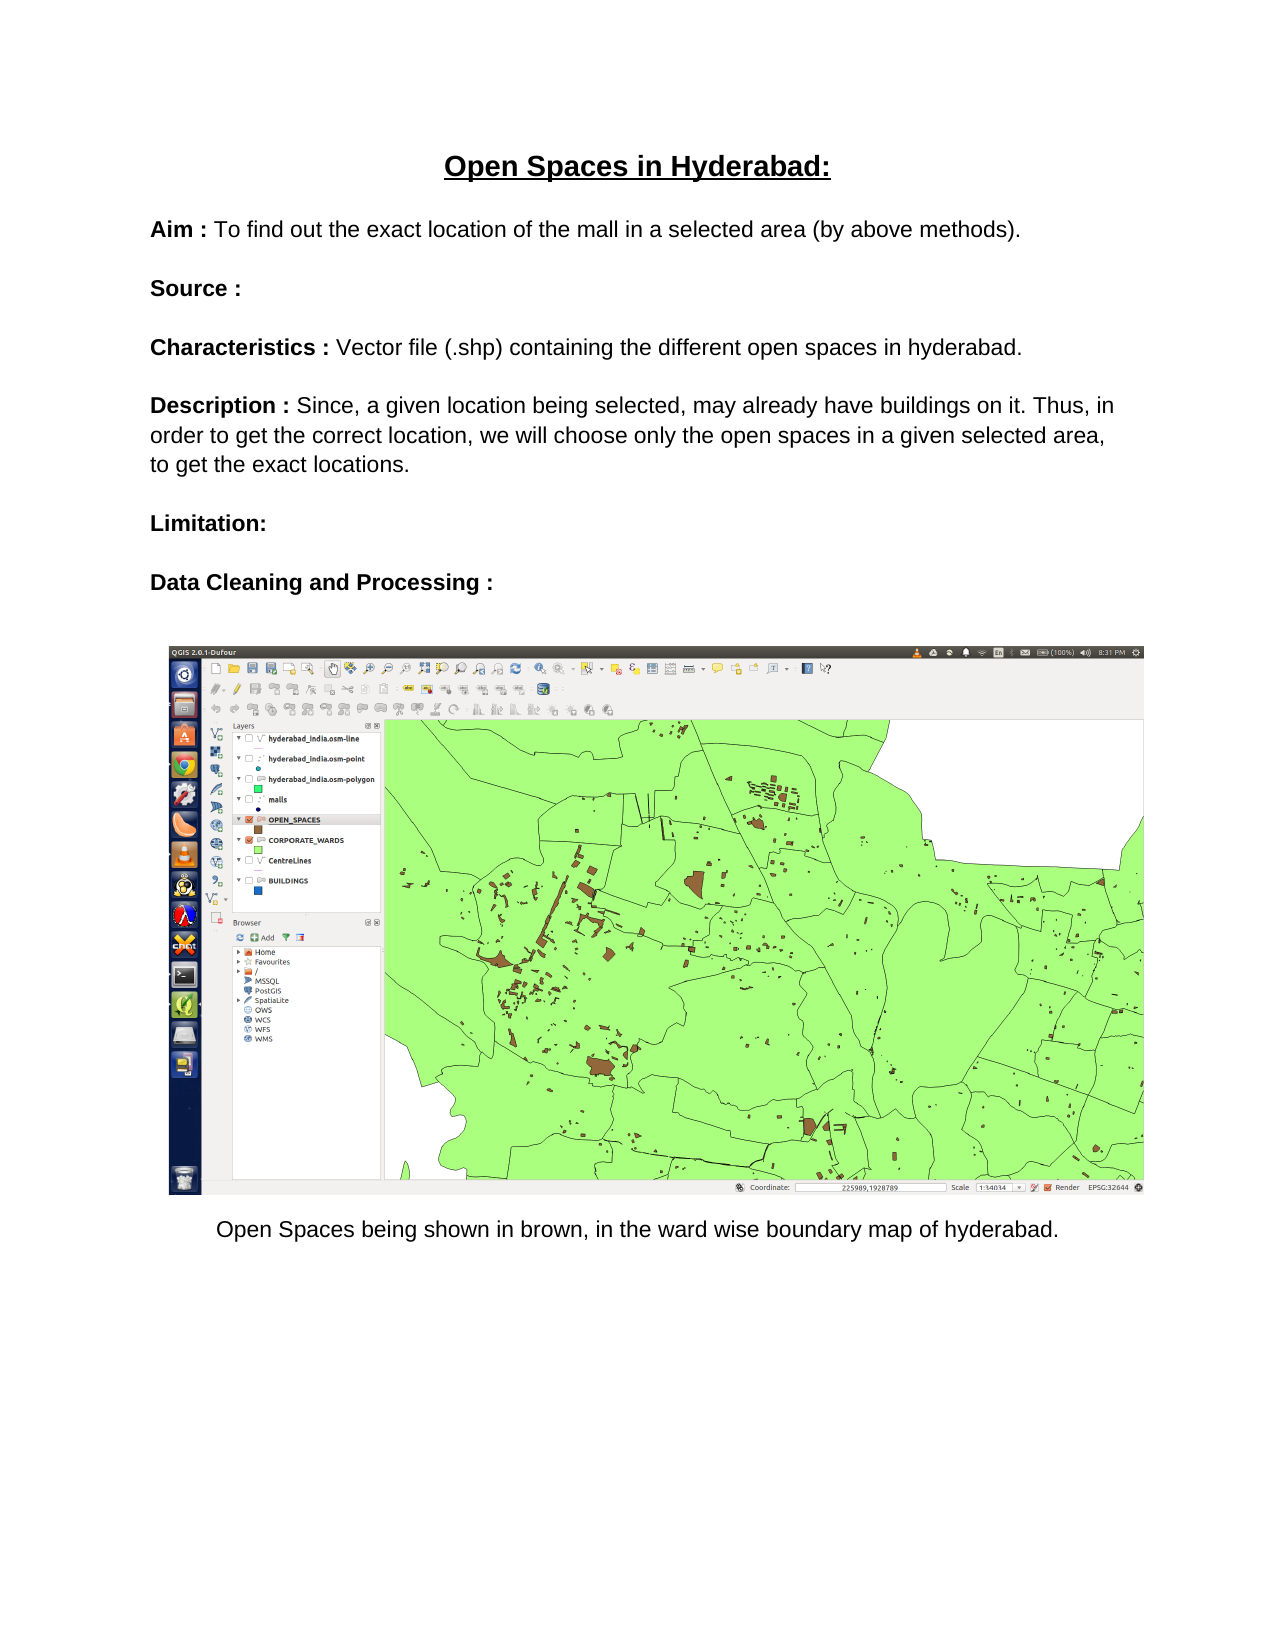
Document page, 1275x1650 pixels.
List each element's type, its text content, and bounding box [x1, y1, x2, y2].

picture [168, 646, 1144, 1195]
text Aim : To find out the exact location of the mall in a selected area (by above methods). [150, 217, 1125, 242]
text Description : Since, a given location being selected, may already have buildings on it. Thus, in order to get the correct location, we will choose only the open spaces in a given selected area, to get the exact locations. [150, 393, 1125, 477]
text Data Cleaning and Processing : [150, 569, 1125, 595]
text Open Spaces being shown in brown, in the ward wise boundary map of hyderabad. [150, 1217, 1125, 1243]
text Limitation: [150, 511, 1125, 536]
text Characteristics : Vector file (.shp) containing the different open spaces in hyderabad. [150, 334, 1125, 360]
text Open Spaces in Hyderabad: [150, 150, 1125, 183]
text Source : [150, 276, 1125, 301]
